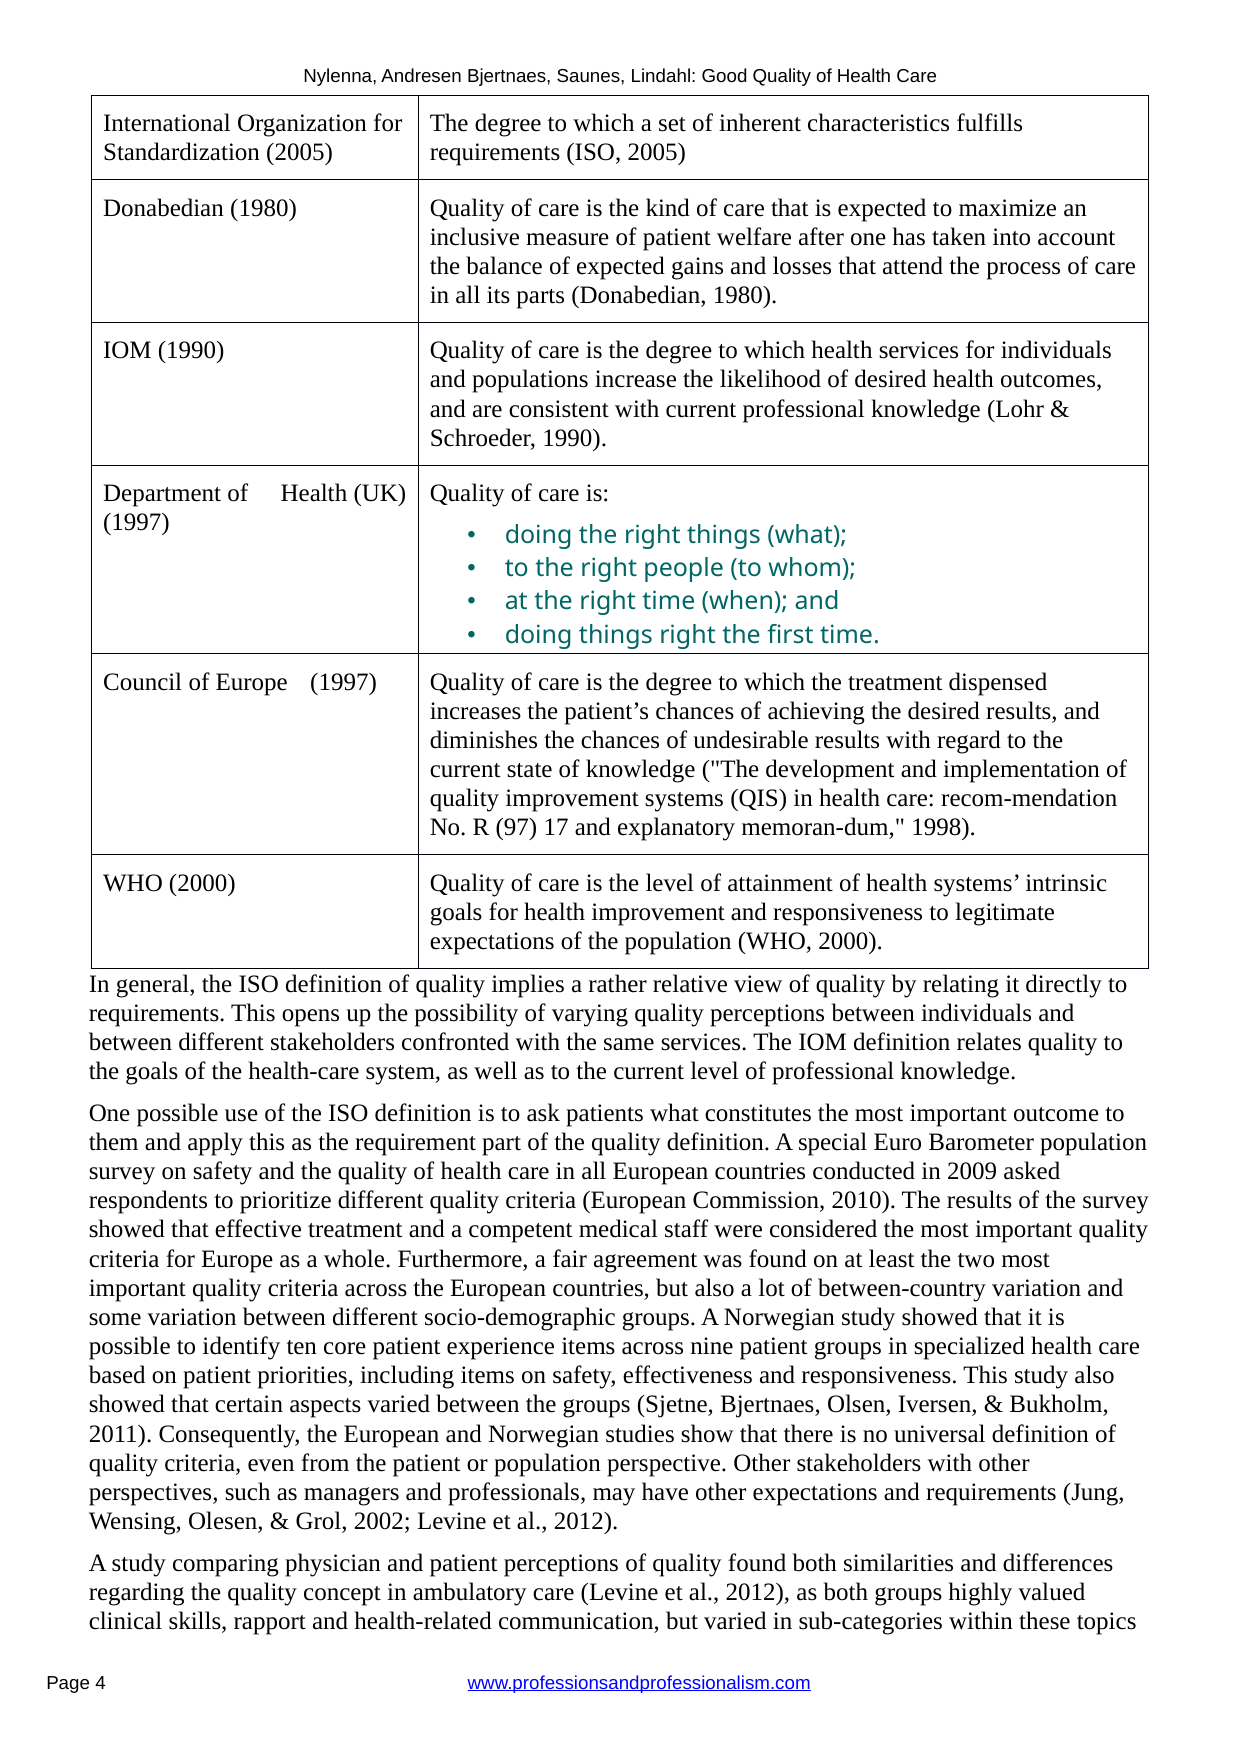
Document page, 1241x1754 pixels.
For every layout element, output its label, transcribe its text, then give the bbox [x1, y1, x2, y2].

table_cell Council of Europe (1997) [92, 654, 418, 854]
table_header International Organization for Standardization (2005) [92, 96, 418, 179]
text In general, the ISO definition of quality implies a rather relative view of quality by relating it directly to requirements. This opens up the possibility of varying quality perceptions between individuals and between different stakeholders confronted with the same services. The IOM definition relates quality to the goals of the health-care system, as well as to the current level of professional knowledge. [88, 88, 1152, 1085]
text A study comparing physician and patient perceptions of quality found both similarities and differences regarding the quality concept in ambulatory care (Levine et al., 2012), as both groups highly valued clinical skills, rapport and health-related communication, but varied in sub-categories within these topics [88, 1548, 1152, 1635]
text One possible use of the ISO definition is to ask patients what constitutes the most important outcome to them and apply this as the requirement part of the quality definition. A special Euro Barometer population survey on safety and the quality of health care in all European countries conducted in 2009 asked respondents to prioritize different quality criteria (European Commission, 2010). The results of the survey showed that effective treatment and a competent medical staff were considered the most important quality criteria for Europe as a whole. Furthermore, a fair agreement was found on at least the two most important quality criteria across the European countries, but also a lot of between-country variation and some variation between different socio-demographic groups. A Norwegian study showed that it is possible to identify ten core patient experience items across nine patient groups in specialized health care based on patient priorities, including items on safety, effectiveness and responsiveness. This study also showed that certain aspects varied between the groups (Sjetne, Bjertnaes, Olsen, Iversen, & Bukholm, 2011). Consequently, the European and Norwegian studies show that there is no universal definition of quality criteria, even from the patient or population perspective. Other stakeholders with other perspectives, such as managers and professionals, may have other expectations and requirements (Jung, Wensing, Olesen, & Grol, 2002; Levine et al., 2012). [88, 1098, 1152, 1535]
table_cell Quality of care is the level of attainment of health systems’ intrinsic goals for health improvement and responsiveness to legitimate expectations of the population (WHO, 2000). [419, 855, 1148, 968]
table_header The degree to which a set of inherent characteristics fulfills requirements (ISO, 2005) [419, 96, 1148, 179]
table_cell Quality of care is: doing the right things (what); to the right people (to whom); at the right time (when); and doing things right the first time. [419, 466, 1148, 653]
table_cell Quality of care is the degree to which health services for individuals and populations increase the likelihood of desired health outcomes, and are consistent with current professional knowledge (Lohr & Schroeder, 1990). [419, 323, 1148, 464]
table_cell Quality of care is the kind of care that is expected to maximize an inclusive measure of patient welfare after one has taken into account the balance of expected gains and losses that attend the process of care in all its parts (Donabedian, 1980). [419, 180, 1148, 322]
table_cell WHO (2000) [92, 855, 418, 968]
table_cell IOM (1990) [92, 323, 418, 464]
table_cell Donabedian (1980) [92, 180, 418, 322]
table_cell Quality of care is the degree to which the treatment dispensed increases the patient’s chances of achieving the desired results, and diminishes the chances of undesirable results with regard to the current state of knowledge ("The development and implementation of quality improvement systems (QIS) in health care: recom-mendation No. R (97) 17 and explanatory memoran-dum," 1998). [419, 654, 1148, 854]
table_cell Department of Health (UK) (1997) [92, 466, 418, 653]
